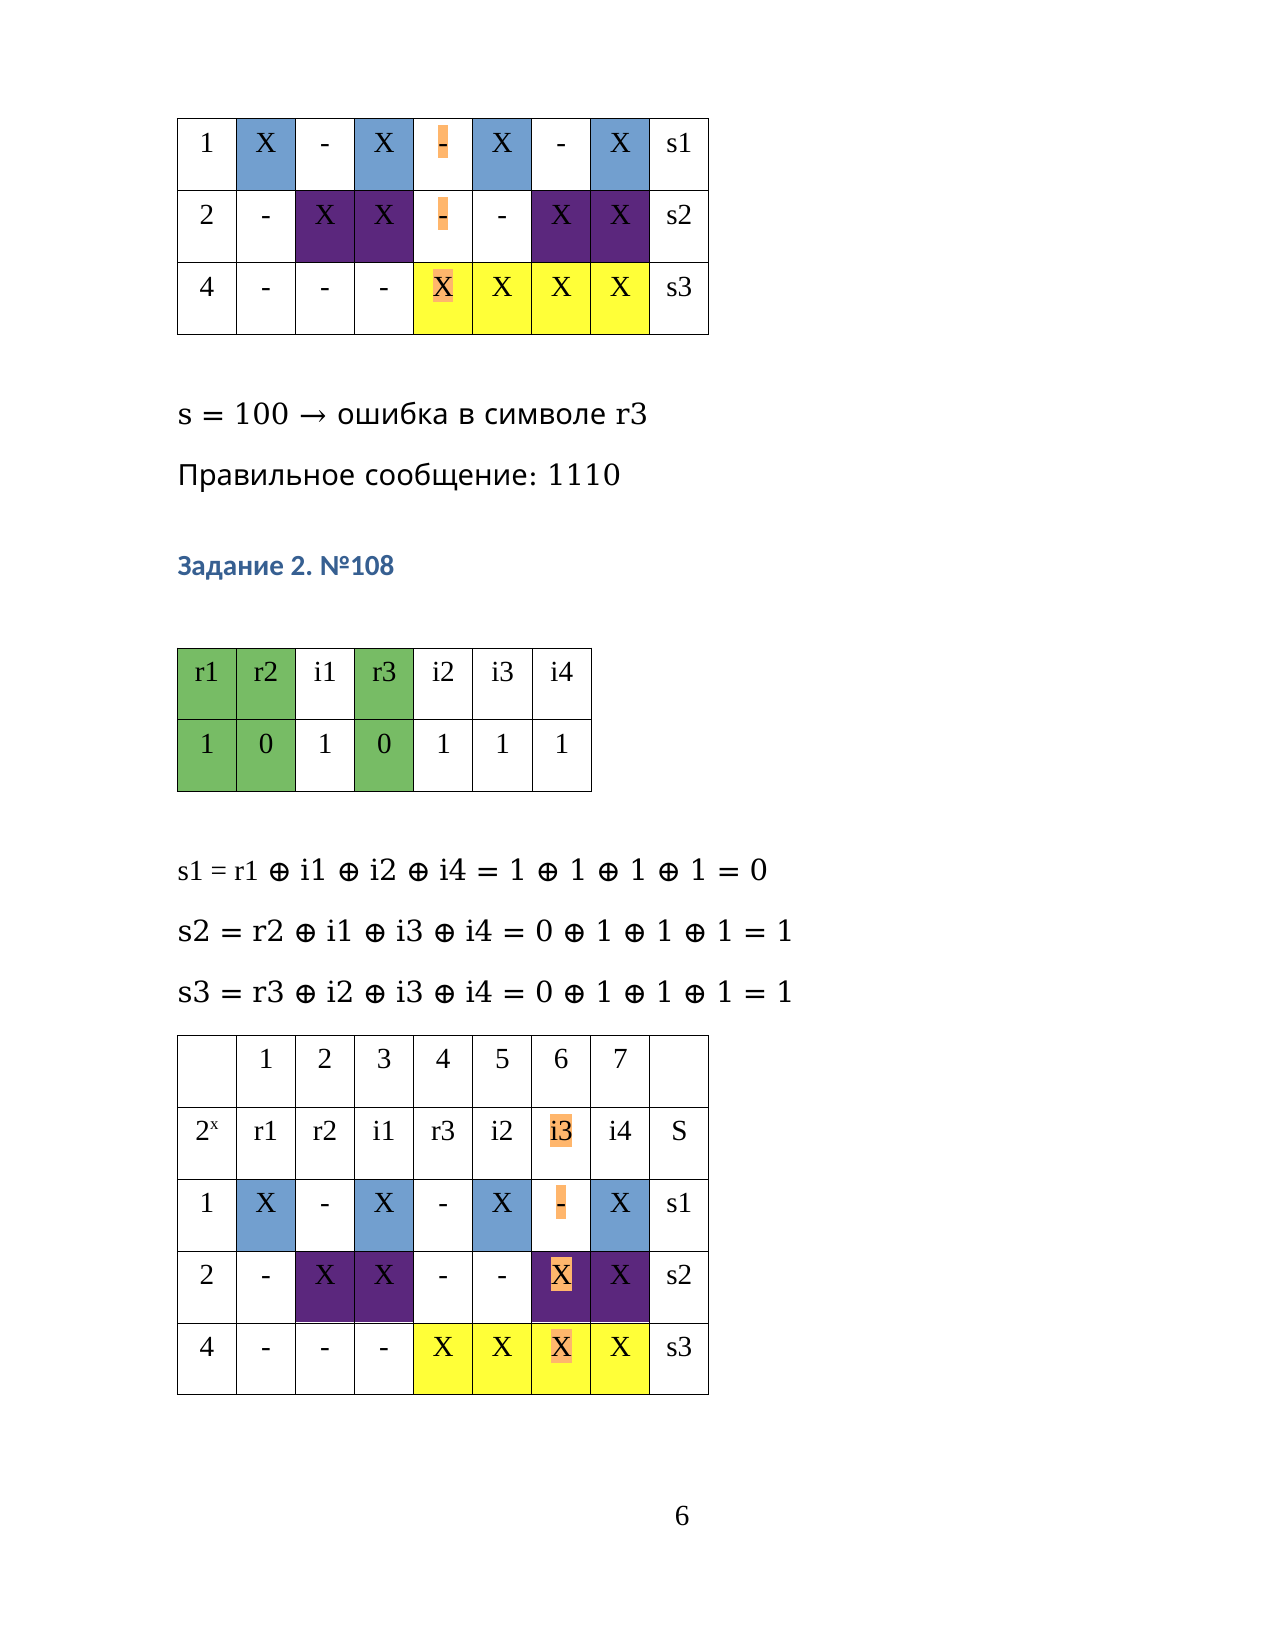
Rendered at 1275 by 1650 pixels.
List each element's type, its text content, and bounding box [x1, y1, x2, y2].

table_cell 1 [296, 720, 354, 791]
table_cell X [532, 1252, 590, 1322]
table_cell X [414, 263, 472, 334]
table_cell s3 [650, 263, 708, 334]
table_cell - [296, 1324, 354, 1394]
table_cell X [591, 1180, 649, 1251]
table_header i3 [473, 649, 532, 719]
table_cell X [532, 191, 590, 262]
table_cell 2 [178, 191, 236, 262]
table_header r1 [178, 649, 236, 719]
table_header [178, 1036, 236, 1107]
table_cell - [532, 119, 590, 190]
table_cell X [296, 191, 354, 262]
table_cell - [237, 1324, 295, 1394]
table_cell 2x [178, 1108, 236, 1179]
table_cell X [473, 1180, 531, 1251]
table_cell - [296, 1180, 354, 1251]
text Правильное сообщение: 1110 [177, 457, 1186, 492]
table_header [650, 1036, 708, 1107]
table_cell s3 [650, 1324, 708, 1394]
table_cell - [414, 191, 472, 262]
table_header r3 [355, 649, 413, 719]
subtitle Задание 2. №108 [177, 547, 1186, 583]
table_header 4 [414, 1036, 472, 1107]
table_cell i3 [532, 1108, 590, 1179]
table_cell r3 [414, 1108, 472, 1179]
table_cell X [237, 1180, 295, 1251]
table_cell S [650, 1108, 708, 1179]
table_cell i1 [355, 1108, 413, 1179]
table_cell 1 [178, 720, 236, 791]
table_cell - [237, 1252, 295, 1322]
table_header 3 [355, 1036, 413, 1107]
table_cell 0 [355, 720, 413, 791]
table_cell s1 [650, 1180, 708, 1251]
table_cell s2 [650, 1252, 708, 1322]
table_header 1 [237, 1036, 295, 1107]
table_cell 1 [178, 119, 236, 190]
table_cell X [355, 1252, 413, 1322]
table_header r2 [237, 649, 295, 719]
table_cell X [532, 263, 590, 334]
table_cell - [296, 263, 354, 334]
table_cell 0 [237, 720, 295, 791]
table_cell X [414, 1324, 472, 1394]
table_cell - [296, 119, 354, 190]
table_cell - [237, 263, 295, 334]
text s1 = r1 ⊕ i1 ⊕ i2 ⊕ i4 = 1 ⊕ 1 ⊕ 1 ⊕ 1 = 0 [177, 852, 1186, 887]
table_cell - [414, 1180, 472, 1251]
table_cell 2 [178, 1252, 236, 1322]
table_header 7 [591, 1036, 649, 1107]
table_header i1 [296, 649, 354, 719]
table_cell - [473, 191, 531, 262]
table_cell - [473, 1252, 531, 1322]
table_cell - [355, 1324, 413, 1394]
table_cell X [591, 1324, 649, 1394]
table_cell r2 [296, 1108, 354, 1179]
table_cell X [532, 1324, 590, 1394]
table_cell 4 [178, 263, 236, 334]
table_header 6 [532, 1036, 590, 1107]
table_cell 1 [178, 1180, 236, 1251]
table_cell - [414, 1252, 472, 1322]
table_cell - [237, 191, 295, 262]
table_cell X [237, 119, 295, 190]
table_cell X [473, 1324, 531, 1394]
table_header i2 [414, 649, 472, 719]
table_cell s2 [650, 191, 708, 262]
table_cell i4 [591, 1108, 649, 1179]
table_cell 1 [473, 720, 532, 791]
table_cell X [591, 191, 649, 262]
text s2 = r2 ⊕ i1 ⊕ i3 ⊕ i4 = 0 ⊕ 1 ⊕ 1 ⊕ 1 = 1 [177, 913, 1186, 948]
text s3 = r3 ⊕ i2 ⊕ i3 ⊕ i4 = 0 ⊕ 1 ⊕ 1 ⊕ 1 = 1 [177, 974, 1186, 1009]
table_cell X [591, 1252, 649, 1322]
table_cell r1 [237, 1108, 295, 1179]
table_cell 1 [533, 720, 591, 791]
table_cell - [355, 263, 413, 334]
table_cell X [591, 263, 649, 334]
table_cell i2 [473, 1108, 531, 1179]
table_cell - [414, 119, 472, 190]
table_cell X [355, 191, 413, 262]
table_cell X [591, 119, 649, 190]
table_header i4 [533, 649, 591, 719]
table_header 2 [296, 1036, 354, 1107]
table_cell s1 [650, 119, 708, 190]
table_cell X [355, 119, 413, 190]
table_cell 4 [178, 1324, 236, 1394]
table_cell - [532, 1180, 590, 1251]
table_header 5 [473, 1036, 531, 1107]
table_cell X [355, 1180, 413, 1251]
table_cell X [296, 1252, 354, 1322]
table_cell X [473, 263, 531, 334]
table_cell X [473, 119, 531, 190]
text s = 100 → ошибка в символе r3 [177, 396, 1186, 431]
table_cell 1 [414, 720, 472, 791]
